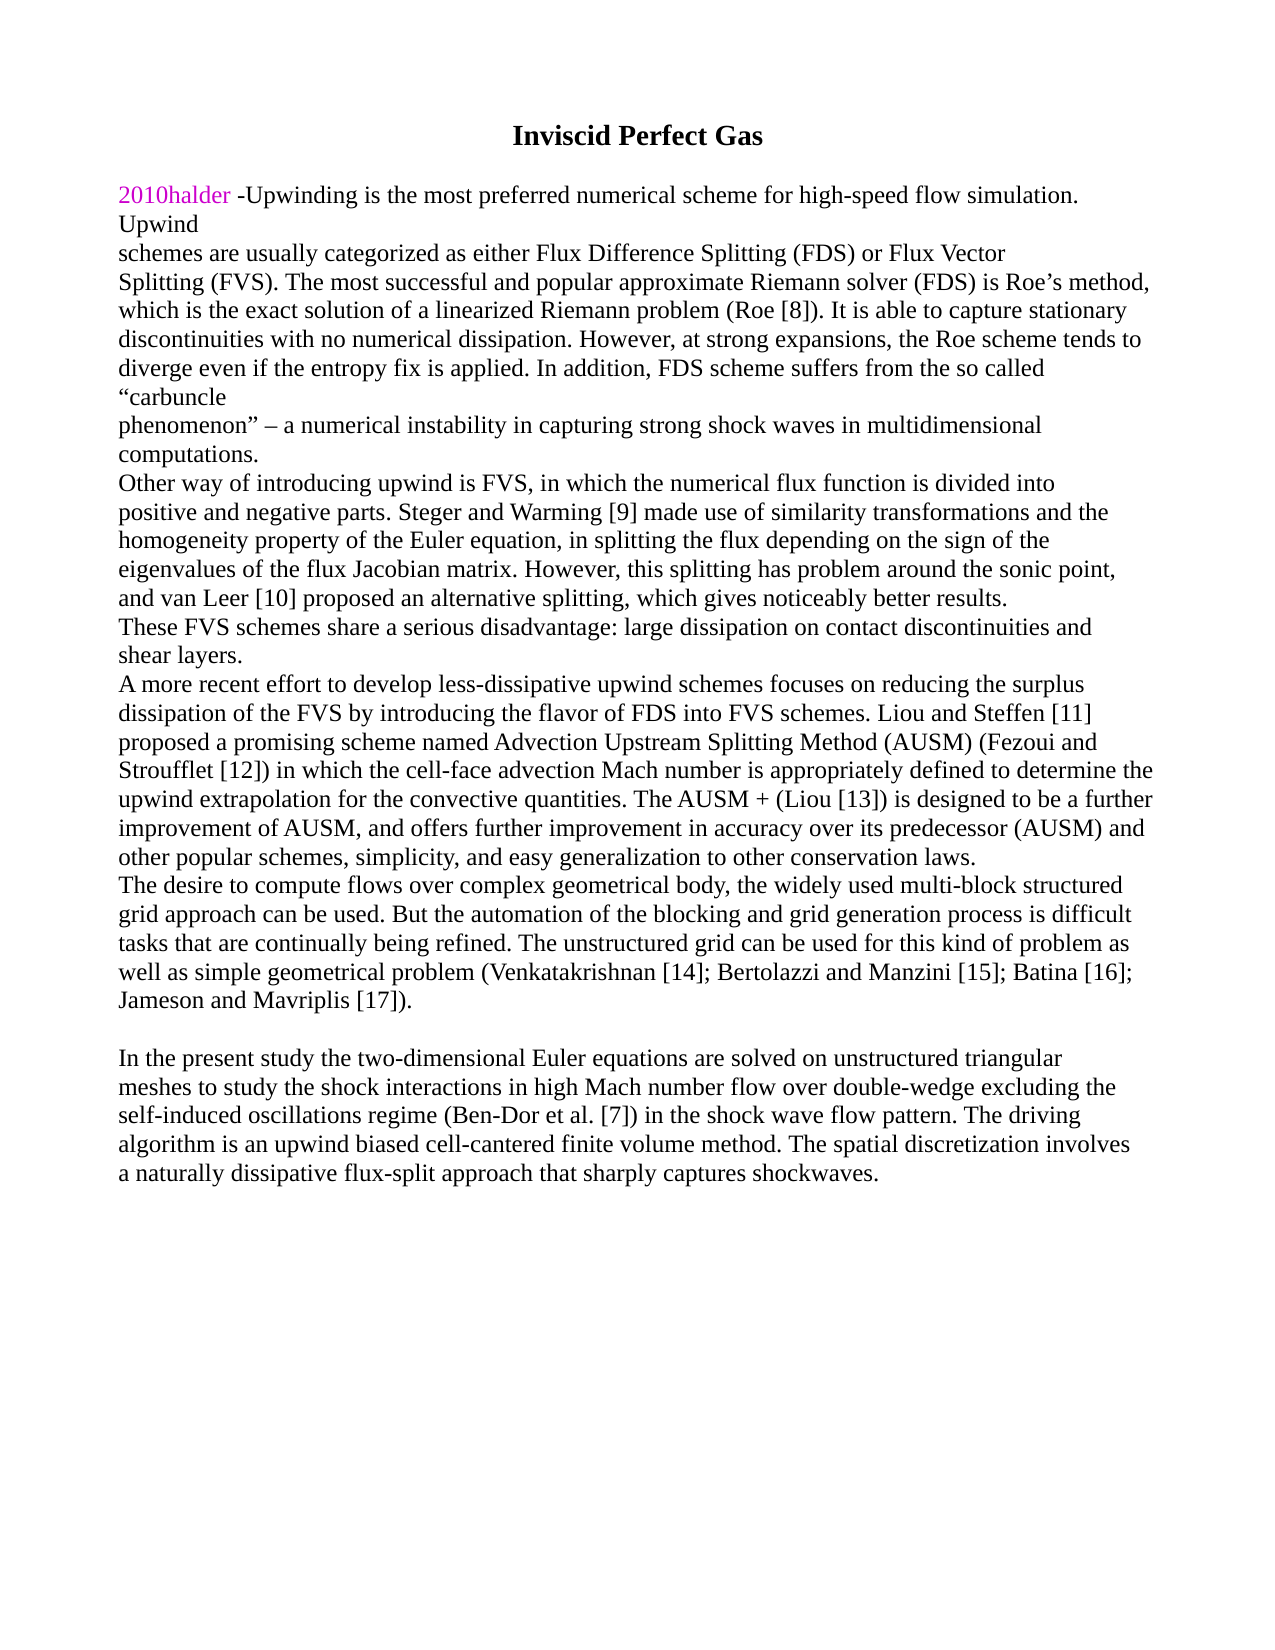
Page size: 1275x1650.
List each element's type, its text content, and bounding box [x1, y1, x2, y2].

text tasks that are continually being refined. The unstructured grid can be used for this kind of problem as [118, 928, 1157, 957]
text Splitting (FVS). The most successful and popular approximate Riemann solver (FDS) is Roe’s method, [118, 267, 1157, 295]
text 2010halder -Upwinding is the most preferred numerical scheme for high-speed flow simulation. Upwind [118, 180, 1157, 238]
text self-induced oscillations regime (Ben-Dor et al. [7]) in the shock wave flow pattern. The driving [118, 1100, 1157, 1129]
text discontinuities with no numerical dissipation. However, at strong expansions, the Roe scheme tends to [118, 324, 1157, 353]
text which is the exact solution of a linearized Riemann problem (Roe [8]). It is able to capture stationary [118, 295, 1157, 324]
text grid approach can be used. But the automation of the blocking and grid generation process is difficult [118, 899, 1157, 928]
text Stroufflet [12]) in which the cell-face advection Mach number is appropriately defined to determine the [118, 755, 1157, 784]
text phenomenon” – a numerical instability in capturing strong shock waves in multidimensional [118, 410, 1157, 439]
text shear layers. [118, 640, 1157, 669]
text In the present study the two-dimensional Euler equations are solved on unstructured triangular [118, 1043, 1157, 1072]
text and van Leer [10] proposed an alternative splitting, which gives noticeably better results. [118, 583, 1157, 612]
text other popular schemes, simplicity, and easy generalization to other conservation laws. [118, 842, 1157, 870]
text homogeneity property of the Euler equation, in splitting the flux depending on the sign of the [118, 525, 1157, 554]
text a naturally dissipative flux-split approach that sharply captures shockwaves. [118, 1158, 1157, 1187]
text Other way of introducing upwind is FVS, in which the numerical flux function is divided into [118, 468, 1157, 497]
text Inviscid Perfect Gas [118, 118, 1157, 152]
text schemes are usually categorized as either Flux Difference Splitting (FDS) or Flux Vector [118, 238, 1157, 267]
text upwind extrapolation for the convective quantities. The AUSM + (Liou [13]) is designed to be a further [118, 784, 1157, 813]
text positive and negative parts. Steger and Warming [9] made use of similarity transformations and the [118, 497, 1157, 525]
text computations. [118, 439, 1157, 468]
text These FVS schemes share a serious disadvantage: large dissipation on contact discontinuities and [118, 612, 1157, 640]
text A more recent effort to develop less-dissipative upwind schemes focuses on reducing the surplus [118, 669, 1157, 698]
text algorithm is an upwind biased cell-cantered finite volume method. The spatial discretization involves [118, 1129, 1157, 1158]
text Jameson and Mavriplis [17]). [118, 985, 1157, 1014]
text eigenvalues of the flux Jacobian matrix. However, this splitting has problem around the sonic point, [118, 554, 1157, 583]
text The desire to compute flows over complex geometrical body, the widely used multi-block structured [118, 870, 1157, 899]
text improvement of AUSM, and offers further improvement in accuracy over its predecessor (AUSM) and [118, 813, 1157, 842]
text well as simple geometrical problem (Venkatakrishnan [14]; Bertolazzi and Manzini [15]; Batina [16]; [118, 957, 1157, 985]
text dissipation of the FVS by introducing the flavor of FDS into FVS schemes. Liou and Steffen [11] [118, 698, 1157, 727]
text meshes to study the shock interactions in high Mach number flow over double-wedge excluding the [118, 1072, 1157, 1100]
text diverge even if the entropy fix is applied. In addition, FDS scheme suffers from the so called “carbuncle [118, 353, 1157, 410]
text proposed a promising scheme named Advection Upstream Splitting Method (AUSM) (Fezoui and [118, 727, 1157, 755]
